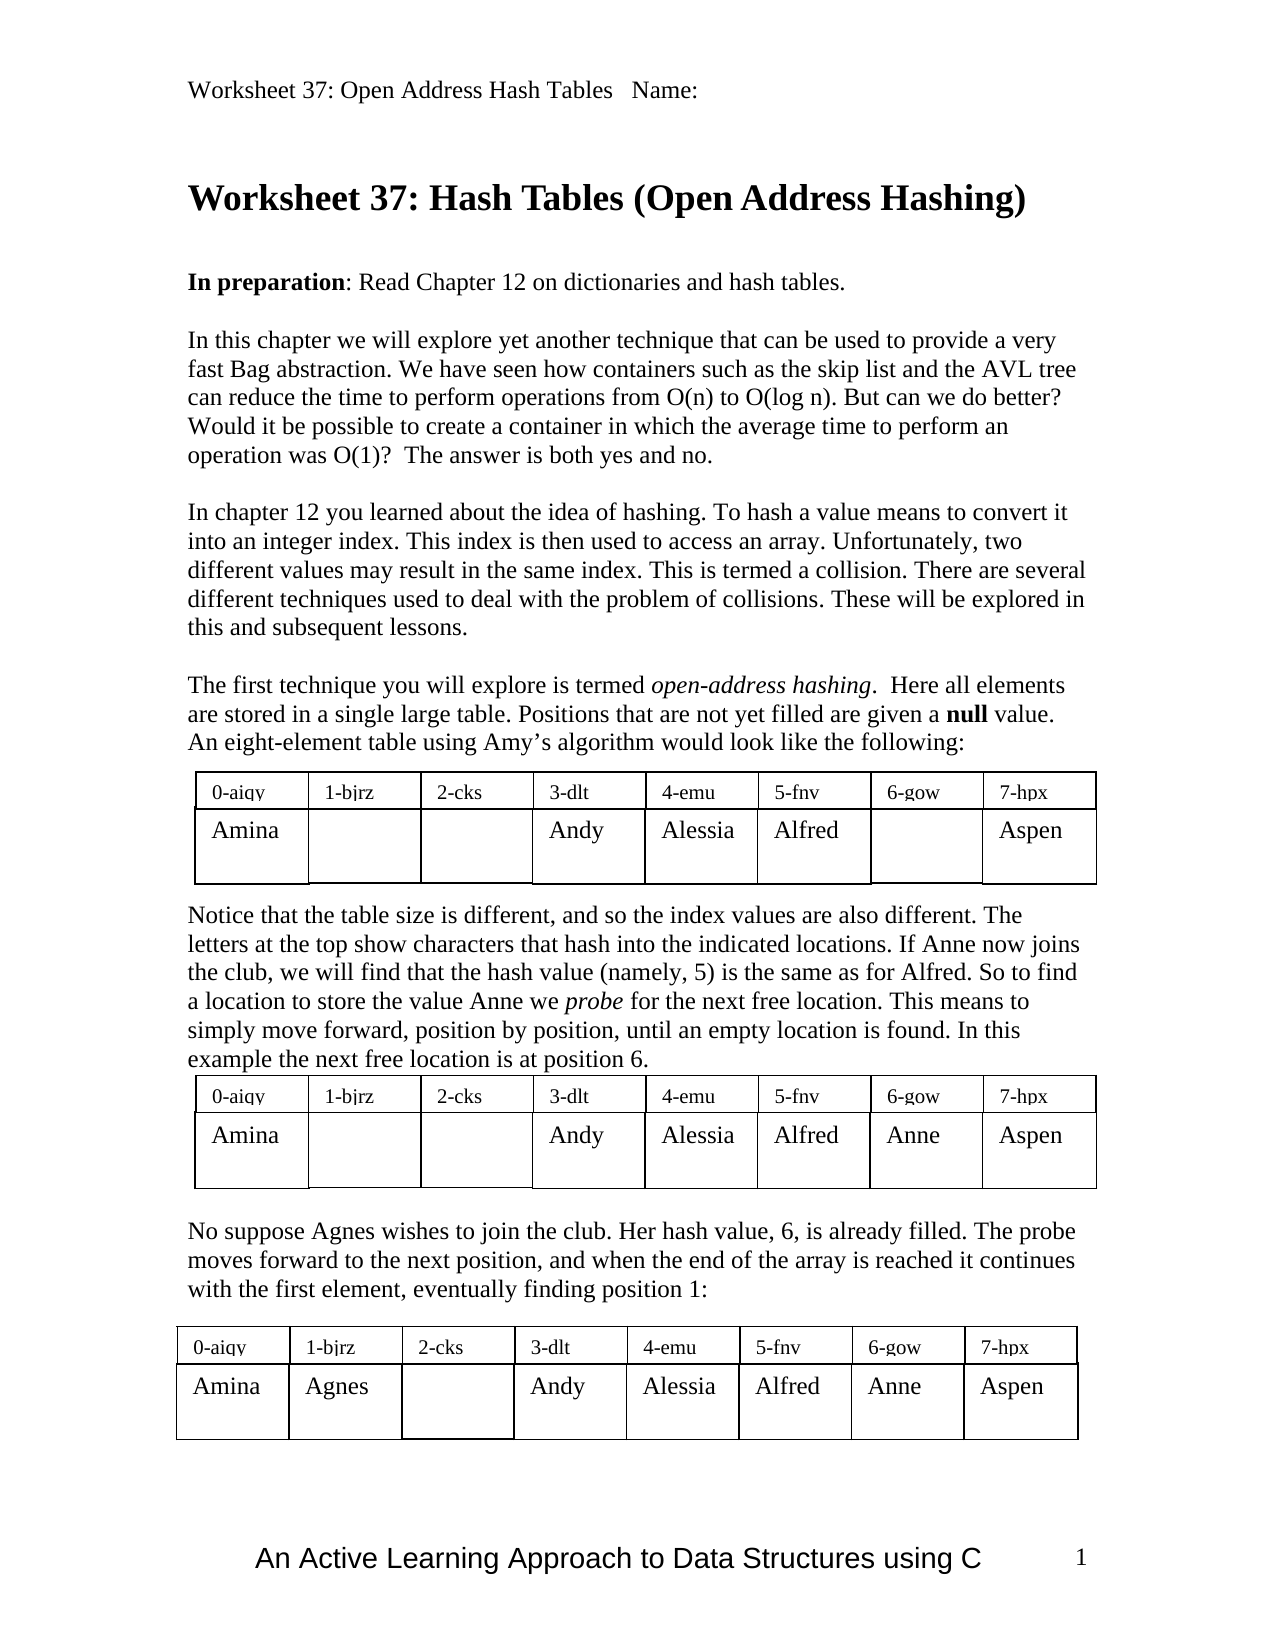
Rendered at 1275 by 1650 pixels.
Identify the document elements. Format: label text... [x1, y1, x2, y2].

text Andy [548, 1120, 631, 1149]
text 3-dlt [549, 780, 630, 801]
text 3-dlt [549, 1083, 630, 1104]
text 1-bjrz [324, 780, 405, 801]
text 6-gow [887, 780, 968, 801]
text 0-aiqy [212, 780, 293, 801]
text Aspen [980, 1371, 1062, 1400]
text 7-hpx [981, 1334, 1061, 1355]
text Agnes [305, 1371, 387, 1400]
text In this chapter we will explore yet another technique that can be used to provide a very fast Bag abstraction. We have seen how containers such as the skip list and the AVL tree can reduce the time to perform operations from O(n) to O(log n). But can we do better? Would it be possible to create a container in which the average time to perform an operation was O(1)? The answer is both yes and no. [187, 325, 1087, 469]
text 4-emu [662, 780, 743, 801]
text 5-fnv [774, 780, 855, 801]
text 2-cks [437, 780, 518, 801]
text 5-fnv [756, 1334, 836, 1355]
text Alessia [661, 815, 743, 844]
text 0-aiqy [193, 1334, 274, 1355]
text Anne [867, 1371, 950, 1400]
text No suppose Agnes wishes to join the club. Her hash value, 6, is already filled. The probe moves forward to the next position, and when the end of the array is reached it continues with the first element, eventually finding position 1: [187, 1216, 1087, 1302]
text Alessia [642, 1371, 725, 1400]
text Alfred [773, 815, 856, 844]
subtitle Worksheet 37: Hash Tables (Open Address Hashing) [187, 175, 1087, 218]
text The first technique you will explore is termed open-address hashing. Here all elements are stored in a single large table. Positions that are not yet filled are given a null value. An eight-element table using Amy’s algorithm would look like the following: [187, 670, 1087, 756]
text 1-bjrz [324, 1083, 405, 1104]
text Alfred [755, 1371, 837, 1400]
text 2-cks [437, 1083, 518, 1104]
text 7-hpx [999, 780, 1080, 801]
text Alfred [773, 1120, 856, 1149]
text 0-aiqy [212, 1083, 293, 1104]
text Andy [530, 1371, 612, 1400]
text 1-bjrz [306, 1334, 386, 1355]
text Aspen [998, 1120, 1081, 1149]
text 6-gow [887, 1083, 968, 1104]
text Amina [192, 1371, 275, 1400]
text In preparation: Read Chapter 12 on dictionaries and hash tables. [187, 267, 1087, 296]
text In chapter 12 you learned about the idea of hashing. To hash a value means to convert it into an integer index. This index is then used to access an array. Unfortunately, two different values may result in the same index. This is termed a collision. There are several different techniques used to deal with the problem of collisions. These will be explored in this and subsequent lessons. [187, 497, 1087, 641]
text 4-emu [662, 1083, 743, 1104]
text 4-emu [643, 1334, 724, 1355]
text Aspen [998, 815, 1081, 844]
text 5-fnv [774, 1083, 855, 1104]
text Notice that the table size is different, and so the index values are also different. The letters at the top show characters that hash into the indicated locations. If Anne now joins the club, we will find that the hash value (namely, 5) is the same as for Alfred. So to find a location to store the value Anne we probe for the next free location. This means to simply move forward, position by position, until an empty location is found. In this example the next free location is at position 6. [187, 900, 1087, 1072]
text 7-hpx [999, 1083, 1080, 1104]
text 6-gow [868, 1334, 949, 1355]
text Alessia [661, 1120, 743, 1149]
text Amina [211, 815, 293, 844]
text Amina [211, 1120, 293, 1149]
text Andy [548, 815, 631, 844]
text 2-cks [418, 1334, 499, 1355]
text 3-dlt [531, 1334, 611, 1355]
text Anne [886, 1120, 968, 1149]
